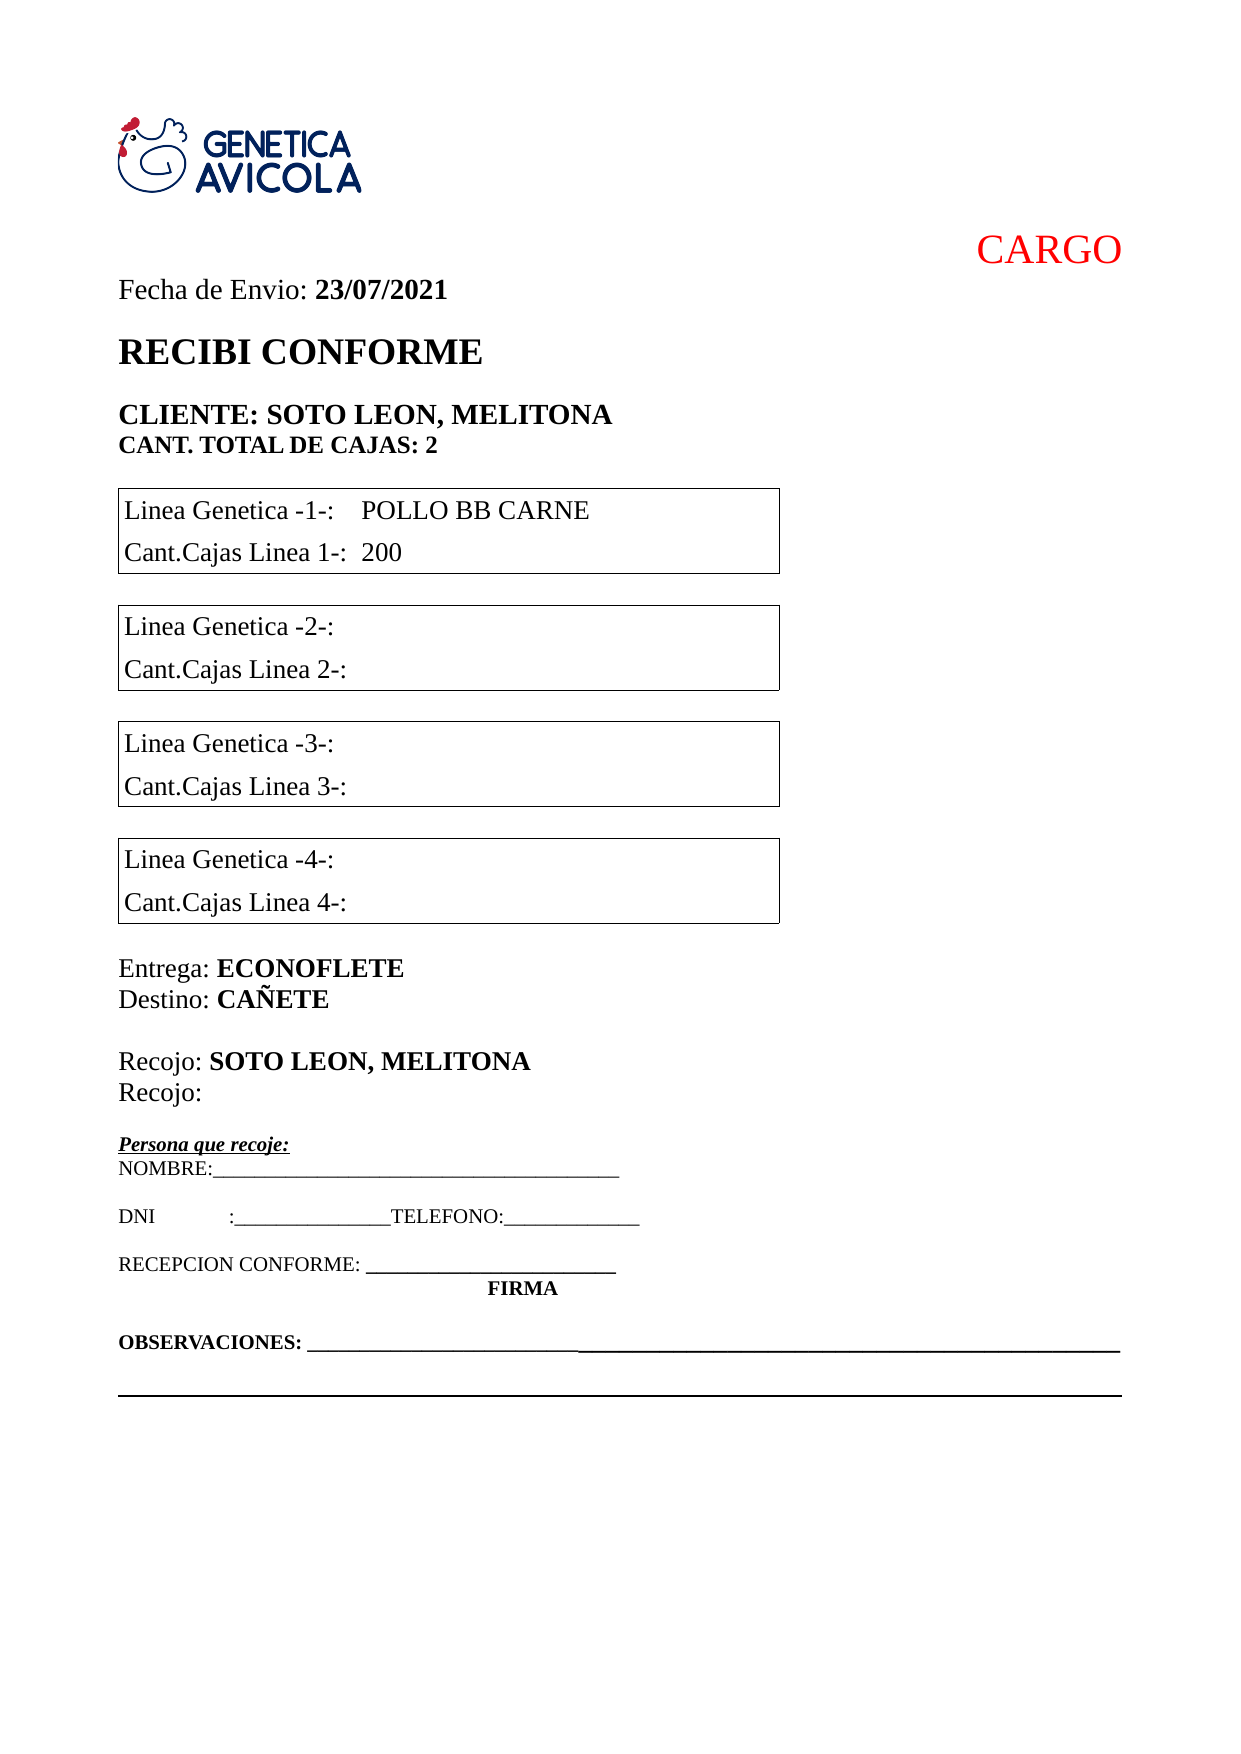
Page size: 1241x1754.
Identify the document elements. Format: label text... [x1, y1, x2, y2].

picture [117, 117, 362, 193]
table_cell [356, 722, 779, 764]
table_cell Cant.Cajas Linea 1-: [119, 531, 356, 573]
table_cell Linea Genetica -2-: [119, 606, 356, 647]
table_cell [118, 807, 356, 838]
text Persona que recoje: [118, 1132, 1122, 1156]
text Fecha de Envio: 23/07/2021 [118, 272, 1122, 306]
text Entrega: ECONOFLETE [118, 952, 1122, 983]
text RECEPCION CONFORME: ________________________ [118, 1252, 1122, 1276]
text Recojo: [118, 1076, 1122, 1108]
table_cell Linea Genetica -3-: [119, 722, 356, 764]
table_cell Cant.Cajas Linea 4-: [119, 880, 356, 923]
table_cell Cant.Cajas Linea 3-: [119, 764, 356, 806]
table_cell [356, 647, 779, 690]
text RECIBI CONFORME [118, 330, 1122, 373]
table_cell 200 [356, 531, 779, 573]
table_cell Linea Genetica -4-: [119, 839, 356, 880]
text CARGO [118, 224, 1122, 272]
text DNI :_______________TELEFONO:_____________ [118, 1204, 1122, 1228]
table_cell [356, 764, 779, 806]
text CANT. TOTAL DE CAJAS: 2 [118, 431, 1122, 459]
table_cell [356, 839, 779, 880]
text FIRMA [118, 1276, 1122, 1300]
text Destino: CAÑETE [118, 983, 1122, 1014]
text Recojo: SOTO LEON, MELITONA [118, 1045, 1122, 1076]
table_cell [118, 691, 356, 721]
table_header Linea Genetica -1-: [119, 489, 356, 531]
table_header POLLO BB CARNE [356, 489, 779, 531]
table_cell Cant.Cajas Linea 2-: [119, 647, 356, 690]
text NOMBRE:_______________________________________ [118, 1156, 1122, 1180]
table_cell [356, 807, 779, 838]
text CLIENTE: SOTO LEON, MELITONA [118, 397, 1122, 431]
table_cell [356, 880, 779, 923]
text OBSERVACIONES: __________________________________________________________________ [118, 1324, 1122, 1355]
table_cell [356, 574, 779, 604]
table_cell [356, 606, 779, 647]
table_cell [356, 691, 779, 721]
table_cell [118, 574, 356, 604]
